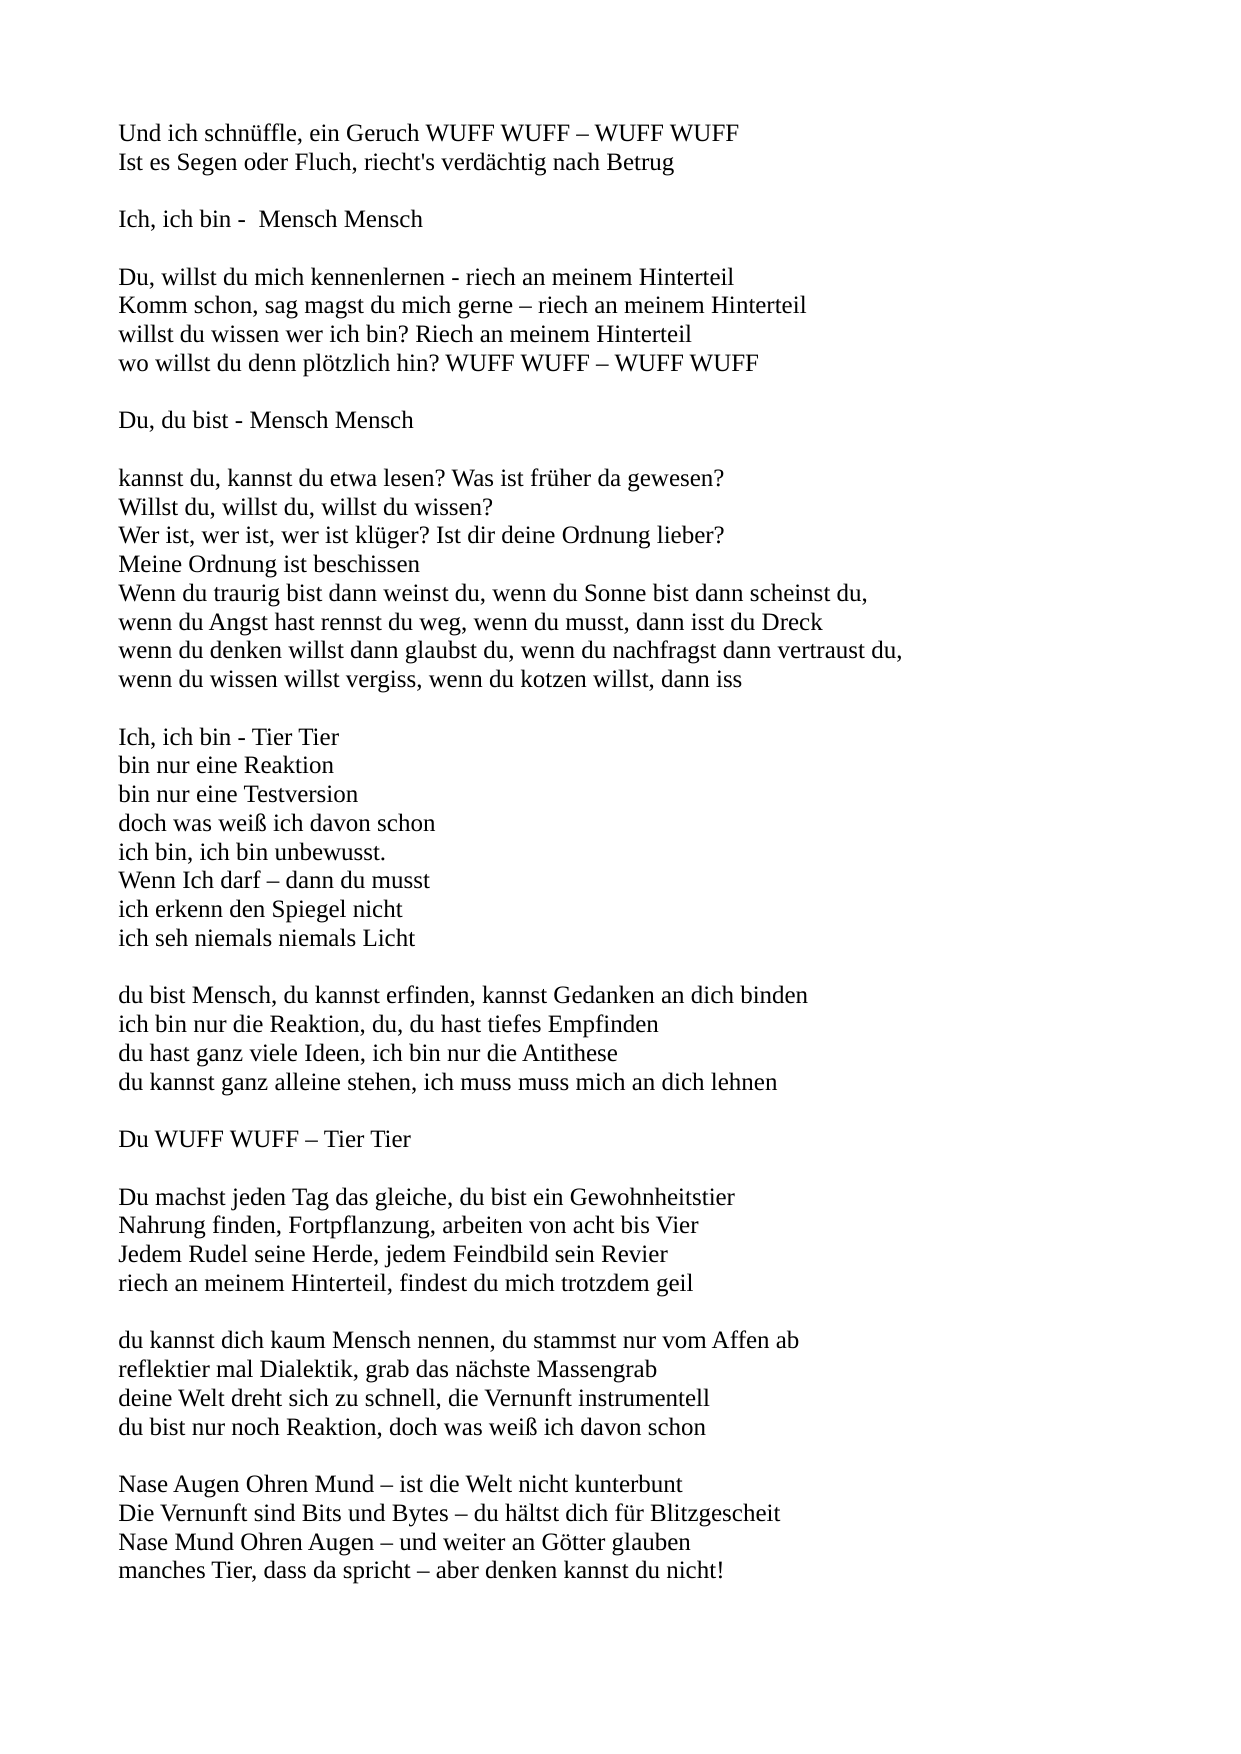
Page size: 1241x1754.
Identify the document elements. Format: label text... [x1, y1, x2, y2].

text ich erkenn den Spiegel nicht [118, 894, 1122, 923]
text Du, willst du mich kennenlernen - riech an meinem Hinterteil [118, 262, 1122, 291]
text Ich, ich bin - Tier Tier [118, 722, 1122, 751]
text Die Vernunft sind Bits und Bytes – du hältst dich für Blitzgescheit [118, 1498, 1122, 1527]
text ich bin, ich bin unbewusst. [118, 837, 1122, 866]
text Nase Mund Ohren Augen – und weiter an Götter glauben [118, 1527, 1122, 1556]
text Ich, ich bin - Mensch Mensch [118, 204, 1122, 233]
text Du WUFF WUFF – Tier Tier [118, 1124, 1122, 1153]
text Wenn du traurig bist dann weinst du, wenn du Sonne bist dann scheinst du, [118, 578, 1122, 607]
text Ist es Segen oder Fluch, riecht's verdächtig nach Betrug [118, 147, 1122, 176]
text deine Welt dreht sich zu schnell, die Vernunft instrumentell [118, 1383, 1122, 1412]
text Jedem Rudel seine Herde, jedem Feindbild sein Revier [118, 1239, 1122, 1268]
text Du, du bist - Mensch Mensch [118, 406, 1122, 434]
text manches Tier, dass da spricht – aber denken kannst du nicht! [118, 1556, 1122, 1584]
text kannst du, kannst du etwa lesen? Was ist früher da gewesen? [118, 463, 1122, 492]
text Du machst jeden Tag das gleiche, du bist ein Gewohnheitstier [118, 1182, 1122, 1211]
text du bist Mensch, du kannst erfinden, kannst Gedanken an dich binden [118, 981, 1122, 1009]
text riech an meinem Hinterteil, findest du mich trotzdem geil [118, 1268, 1122, 1297]
text Willst du, willst du, willst du wissen? [118, 492, 1122, 521]
text Wenn Ich darf – dann du musst [118, 866, 1122, 894]
text reflektier mal Dialektik, grab das nächste Massengrab [118, 1354, 1122, 1383]
text ich bin nur die Reaktion, du, du hast tiefes Empfinden [118, 1009, 1122, 1038]
text du hast ganz viele Ideen, ich bin nur die Antithese [118, 1038, 1122, 1067]
text Nahrung finden, Fortpflanzung, arbeiten von acht bis Vier [118, 1211, 1122, 1239]
text Meine Ordnung ist beschissen [118, 549, 1122, 578]
text bin nur eine Testversion [118, 779, 1122, 808]
text wenn du denken willst dann glaubst du, wenn du nachfragst dann vertraust du, [118, 636, 1122, 664]
text Wer ist, wer ist, wer ist klüger? Ist dir deine Ordnung lieber? [118, 521, 1122, 549]
text bin nur eine Reaktion [118, 751, 1122, 779]
text wo willst du denn plötzlich hin? WUFF WUFF – WUFF WUFF [118, 348, 1122, 377]
text wenn du wissen willst vergiss, wenn du kotzen willst, dann iss [118, 664, 1122, 693]
text ich seh niemals niemals Licht [118, 923, 1122, 952]
text willst du wissen wer ich bin? Riech an meinem Hinterteil [118, 319, 1122, 348]
text Und ich schnüffle, ein Geruch WUFF WUFF – WUFF WUFF [118, 118, 1122, 147]
text du bist nur noch Reaktion, doch was weiß ich davon schon [118, 1412, 1122, 1441]
text du kannst ganz alleine stehen, ich muss muss mich an dich lehnen [118, 1067, 1122, 1096]
text doch was weiß ich davon schon [118, 808, 1122, 837]
text du kannst dich kaum Mensch nennen, du stammst nur vom Affen ab [118, 1326, 1122, 1354]
text Nase Augen Ohren Mund – ist die Welt nicht kunterbunt [118, 1469, 1122, 1498]
text wenn du Angst hast rennst du weg, wenn du musst, dann isst du Dreck [118, 607, 1122, 636]
text Komm schon, sag magst du mich gerne – riech an meinem Hinterteil [118, 291, 1122, 319]
